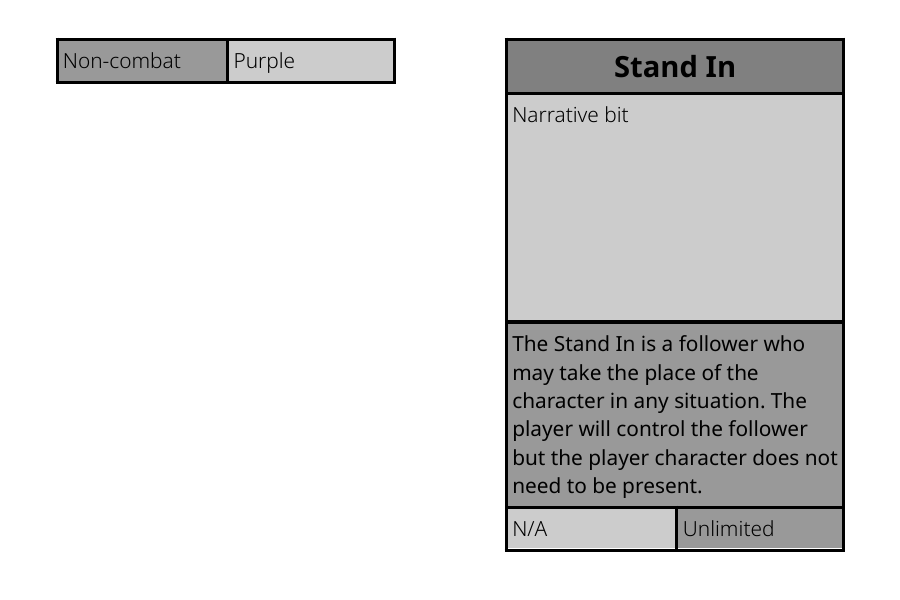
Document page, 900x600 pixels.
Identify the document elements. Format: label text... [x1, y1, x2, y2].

table_cell Unlimited [678, 509, 842, 548]
table_cell Narrative bit [508, 95, 842, 320]
table_header Stand In [508, 41, 842, 92]
table_cell N/A [508, 509, 675, 548]
table_cell The Stand In is a follower who may take the place of the character in any situation. The player will control the follower but the player character does not need to be present. [508, 324, 842, 506]
table_cell Purple [229, 41, 393, 81]
table_cell Non-combat [59, 41, 226, 81]
